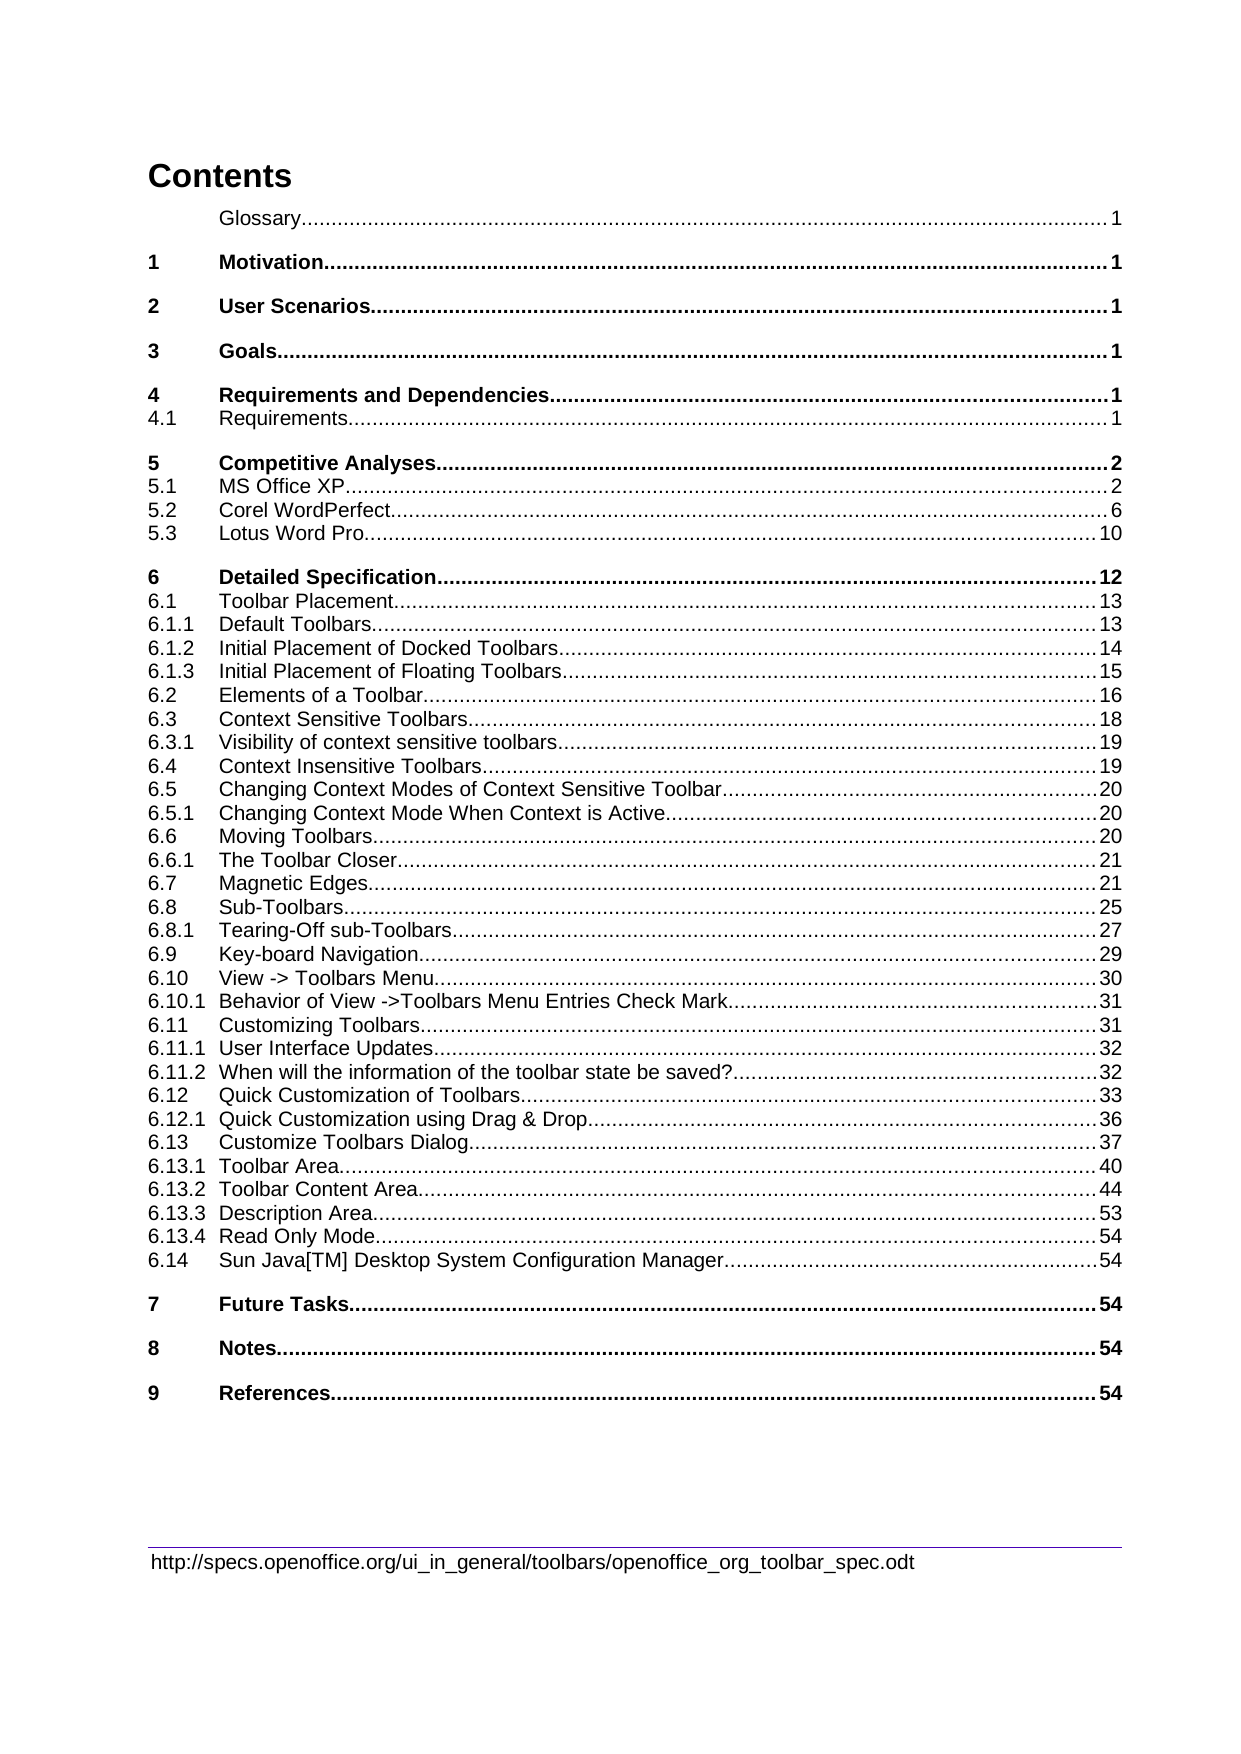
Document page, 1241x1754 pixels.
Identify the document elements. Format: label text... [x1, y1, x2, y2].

text 6.1 Toolbar Placement 13 [148, 589, 1122, 613]
text 6.13.2 Toolbar Content Area 44 [148, 1178, 1122, 1201]
text 6.14 Sun Java[TM] Desktop System Configuration Manager 54 [148, 1248, 1122, 1272]
text 5.2 Corel WordPerfect 6 [148, 498, 1122, 522]
text 6.7 Magnetic Edges 21 [148, 872, 1122, 895]
text 6.5.1 Changing Context Mode When Context is Active 20 [148, 801, 1122, 825]
text 1 Motivation 1 [148, 251, 1122, 274]
text 7 Future Tasks 54 [148, 1293, 1122, 1316]
text 6.12 Quick Customization of Toolbars 33 [148, 1084, 1122, 1107]
text 8 Notes 54 [148, 1337, 1122, 1360]
text 5.1 MS Office XP 2 [148, 474, 1122, 498]
text 6.11 Customizing Toolbars 31 [148, 1013, 1122, 1037]
text 6 Detailed Specification 12 [148, 566, 1122, 589]
text 6.3 Context Sensitive Toolbars 18 [148, 707, 1122, 731]
text 3 Goals 1 [148, 339, 1122, 363]
text 6.13.1 Toolbar Area 40 [148, 1154, 1122, 1178]
text 5.3 Lotus Word Pro 10 [148, 522, 1122, 545]
text 4.1 Requirements 1 [148, 407, 1122, 430]
text 6.6.1 The Toolbar Closer 21 [148, 848, 1122, 872]
text 6.6 Moving Toolbars 20 [148, 825, 1122, 848]
text 5 Competitive Analyses 2 [148, 451, 1122, 474]
text 6.12.1 Quick Customization using Drag & Drop 36 [148, 1107, 1122, 1131]
text 2 User Scenarios 1 [148, 295, 1122, 318]
text 4 Requirements and Dependencies 1 [148, 383, 1122, 407]
text 6.3.1 Visibility of context sensitive toolbars 19 [148, 731, 1122, 754]
text 6.11.2 When will the information of the toolbar state be saved? 32 [148, 1060, 1122, 1084]
text 6.9 Key-board Navigation 29 [148, 942, 1122, 966]
text 6.4 Context Insensitive Toolbars 19 [148, 754, 1122, 778]
text 6.1.3 Initial Placement of Floating Toolbars 15 [148, 660, 1122, 683]
text 6.13.4 Read Only Mode 54 [148, 1225, 1122, 1248]
text 6.10.1 Behavior of View ->Toolbars Menu Entries Check Mark 31 [148, 989, 1122, 1013]
text 6.13 Customize Toolbars Dialog 37 [148, 1131, 1122, 1154]
text Glossary 1 [148, 207, 1122, 230]
text 6.2 Elements of a Toolbar 16 [148, 683, 1122, 707]
text 6.8.1 Tearing-Off sub-Toolbars 27 [148, 919, 1122, 942]
text 6.1.2 Initial Placement of Docked Toolbars 14 [148, 636, 1122, 660]
subtitle Contents [148, 157, 1122, 194]
text 9 References 54 [148, 1381, 1122, 1404]
text 6.13.3 Description Area 53 [148, 1201, 1122, 1225]
text 6.11.1 User Interface Updates 32 [148, 1037, 1122, 1060]
text 6.10 View -> Toolbars Menu 30 [148, 966, 1122, 989]
text 6.5 Changing Context Modes of Context Sensitive Toolbar 20 [148, 778, 1122, 801]
text 6.1.1 Default Toolbars 13 [148, 613, 1122, 636]
text 6.8 Sub-Toolbars 25 [148, 895, 1122, 919]
